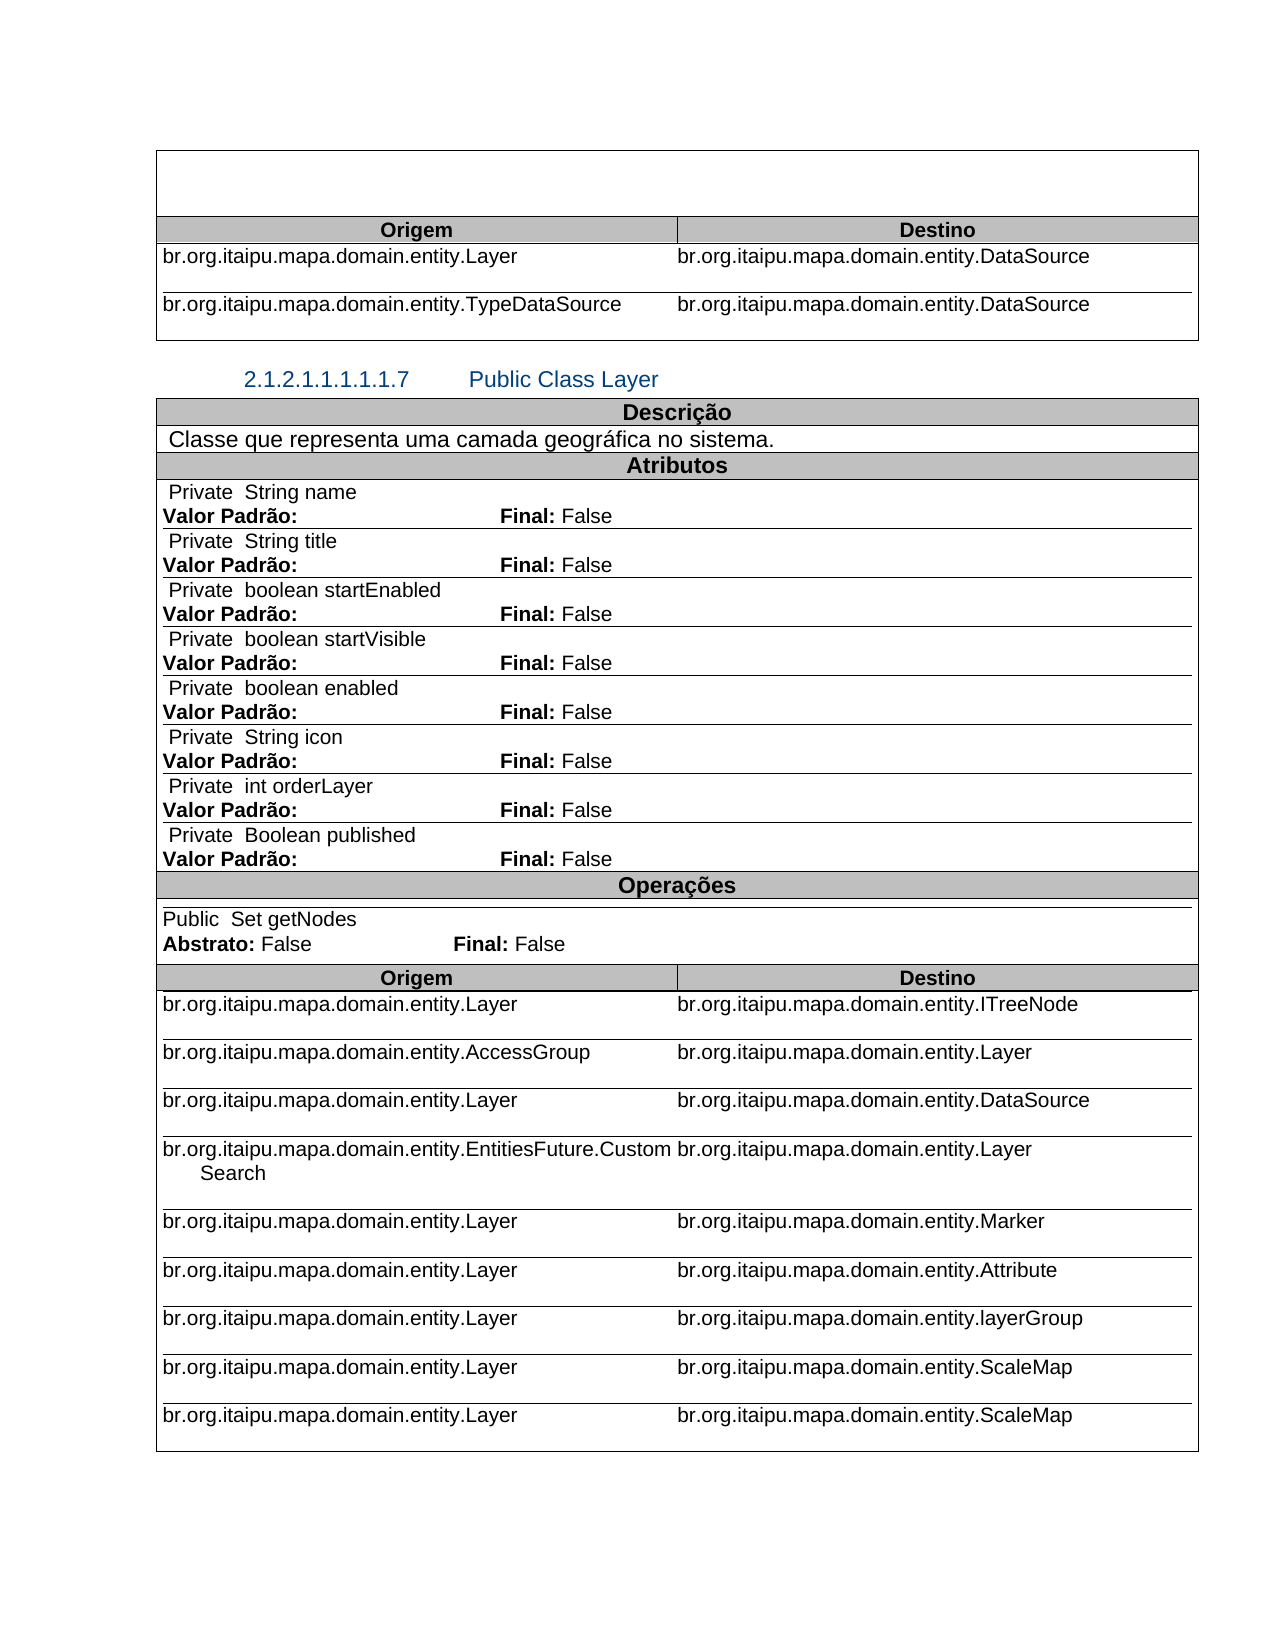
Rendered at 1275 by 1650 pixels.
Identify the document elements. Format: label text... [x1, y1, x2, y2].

table_header br.org.itaipu.mapa.domain.entity.Layer [163, 244, 677, 291]
table_cell Atributos [157, 453, 1198, 479]
table_cell br.org.itaipu.mapa.domain.entity.ScaleMap [677, 1355, 1192, 1402]
table_cell Destino [678, 217, 1198, 242]
table_cell Operações [157, 872, 1198, 898]
table_cell Private int orderLayer [163, 774, 725, 797]
table_cell [725, 725, 1192, 773]
table_cell [157, 151, 1198, 216]
table_cell Abstrato: False [163, 931, 453, 956]
table_cell Final: False [500, 846, 725, 871]
table_cell br.org.itaipu.mapa.domain.entity.AccessGroup [163, 1040, 677, 1088]
table_header br.org.itaipu.mapa.domain.entity.Layer [163, 992, 677, 1039]
table_cell [157, 899, 1198, 964]
table_cell Private boolean enabled [163, 676, 725, 699]
table_cell [157, 244, 163, 340]
table_cell [725, 823, 1192, 871]
table_cell Valor Padrão: [163, 749, 500, 773]
table_cell Final: False [500, 651, 725, 675]
table_cell [1192, 480, 1198, 871]
table_cell Valor Padrão: [163, 602, 500, 626]
table_header br.org.itaipu.mapa.domain.entity.ITreeNode [677, 992, 1192, 1039]
table_cell br.org.itaipu.mapa.domain.entity.Layer [163, 1307, 677, 1354]
table_header [725, 480, 1192, 528]
table_cell br.org.itaipu.mapa.domain.entity.Layer [163, 1210, 677, 1257]
table_cell Private boolean startVisible [163, 627, 725, 651]
table_cell Final: False [500, 504, 725, 528]
table_cell [725, 774, 1192, 822]
table_cell Origem [157, 217, 677, 242]
table_cell br.org.itaipu.mapa.domain.entity.DataSource [677, 293, 1192, 340]
table_cell Final: False [500, 798, 725, 822]
table_cell br.org.itaipu.mapa.domain.entity.Layer [677, 1040, 1192, 1088]
table_cell [157, 991, 1198, 1451]
table_header Descrição [157, 399, 1198, 425]
table_cell Valor Padrão: [163, 846, 500, 871]
table_header [716, 908, 1192, 956]
table_cell Valor Padrão: [163, 504, 500, 528]
table_cell [725, 676, 1192, 724]
table_cell br.org.itaipu.mapa.domain.entity.Layer [677, 1137, 1192, 1209]
table_cell Private boolean startEnabled [163, 578, 725, 602]
table_header br.org.itaipu.mapa.domain.entity.DataSource [677, 244, 1192, 291]
table_cell Valor Padrão: [163, 651, 500, 675]
table_cell br.org.itaipu.mapa.domain.entity.DataSource [677, 1089, 1192, 1136]
table_cell Final: False [500, 553, 725, 577]
table_header Private String name [163, 480, 725, 504]
table_cell br.org.itaipu.mapa.domain.entity.Attribute [677, 1258, 1192, 1306]
table_cell Origem [157, 965, 677, 990]
table_cell Final: False [500, 602, 725, 626]
table_cell Valor Padrão: [163, 700, 500, 724]
table_cell Private Boolean published [163, 823, 725, 846]
table_header Public Set getNodes [163, 908, 716, 931]
table_cell Final: False [453, 931, 716, 956]
table_cell Final: False [500, 749, 725, 773]
table_cell Classe que representa uma camada geográfica no sistema. [157, 426, 1198, 452]
table_cell br.org.itaipu.mapa.domain.entity.TypeDataSource [163, 293, 677, 340]
table_cell Valor Padrão: [163, 553, 500, 577]
table_cell Private String title [163, 529, 725, 553]
list Public Class Layer [244, 366, 1125, 392]
table_cell [1192, 244, 1198, 340]
table_cell [157, 480, 725, 871]
table_cell br.org.itaipu.mapa.domain.entity.Layer [163, 1404, 677, 1451]
table_cell [725, 529, 1192, 577]
table_cell [725, 578, 1192, 626]
table_cell Destino [678, 965, 1198, 990]
table_cell br.org.itaipu.mapa.domain.entity.Marker [677, 1210, 1192, 1257]
table_cell Private String icon [163, 725, 725, 748]
table_cell br.org.itaipu.mapa.domain.entity.Layer [163, 1258, 677, 1306]
table_cell br.org.itaipu.mapa.domain.entity.Layer [163, 1089, 677, 1136]
table_cell Final: False [500, 700, 725, 724]
table_cell br.org.itaipu.mapa.domain.entity.EntitiesFuture.CustomSearch [163, 1137, 677, 1209]
table_cell Valor Padrão: [163, 798, 500, 822]
table_cell br.org.itaipu.mapa.domain.entity.Layer [163, 1355, 677, 1402]
table_cell br.org.itaipu.mapa.domain.entity.layerGroup [677, 1307, 1192, 1354]
table_cell br.org.itaipu.mapa.domain.entity.ScaleMap [677, 1404, 1192, 1451]
table_cell [725, 627, 1192, 675]
